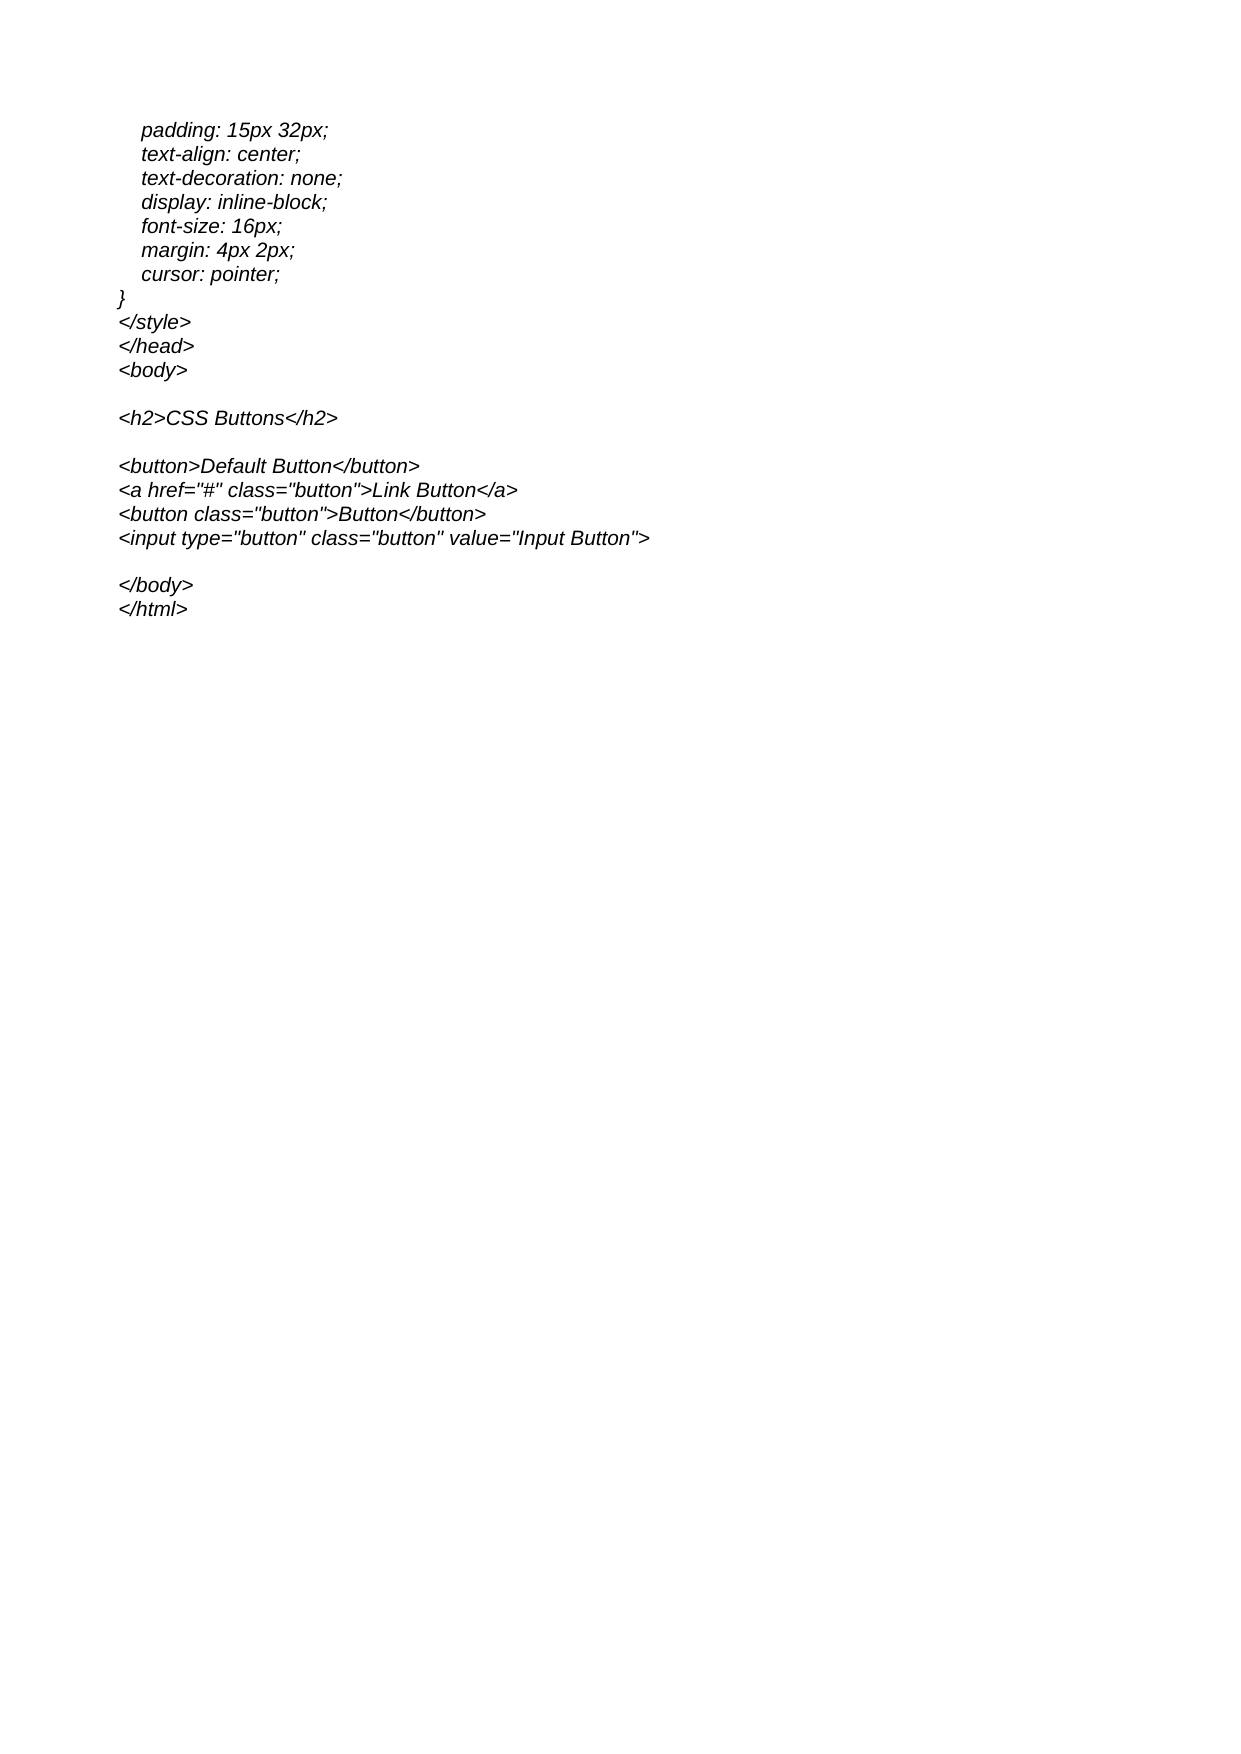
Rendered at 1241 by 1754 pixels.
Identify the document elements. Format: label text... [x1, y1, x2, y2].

text <button>Default Button</button> [118, 453, 1122, 477]
text display: inline-block; [118, 190, 1122, 214]
text </style> [118, 310, 1122, 334]
text </head> [118, 334, 1122, 358]
text text-align: center; [118, 142, 1122, 166]
text cursor: pointer; [118, 262, 1122, 286]
text <body> [118, 358, 1122, 382]
text font-size: 16px; [118, 214, 1122, 238]
text } [118, 286, 1122, 310]
text text-decoration: none; [118, 166, 1122, 190]
text </body> [118, 573, 1122, 597]
text padding: 15px 32px; [118, 118, 1122, 142]
text <input type="button" class="button" value="Input Button"> [118, 525, 1122, 549]
text margin: 4px 2px; [118, 238, 1122, 262]
text <button class="button">Button</button> [118, 501, 1122, 525]
text <a href="#" class="button">Link Button</a> [118, 477, 1122, 501]
text </html> [118, 597, 1122, 621]
text <h2>CSS Buttons</h2> [118, 406, 1122, 429]
